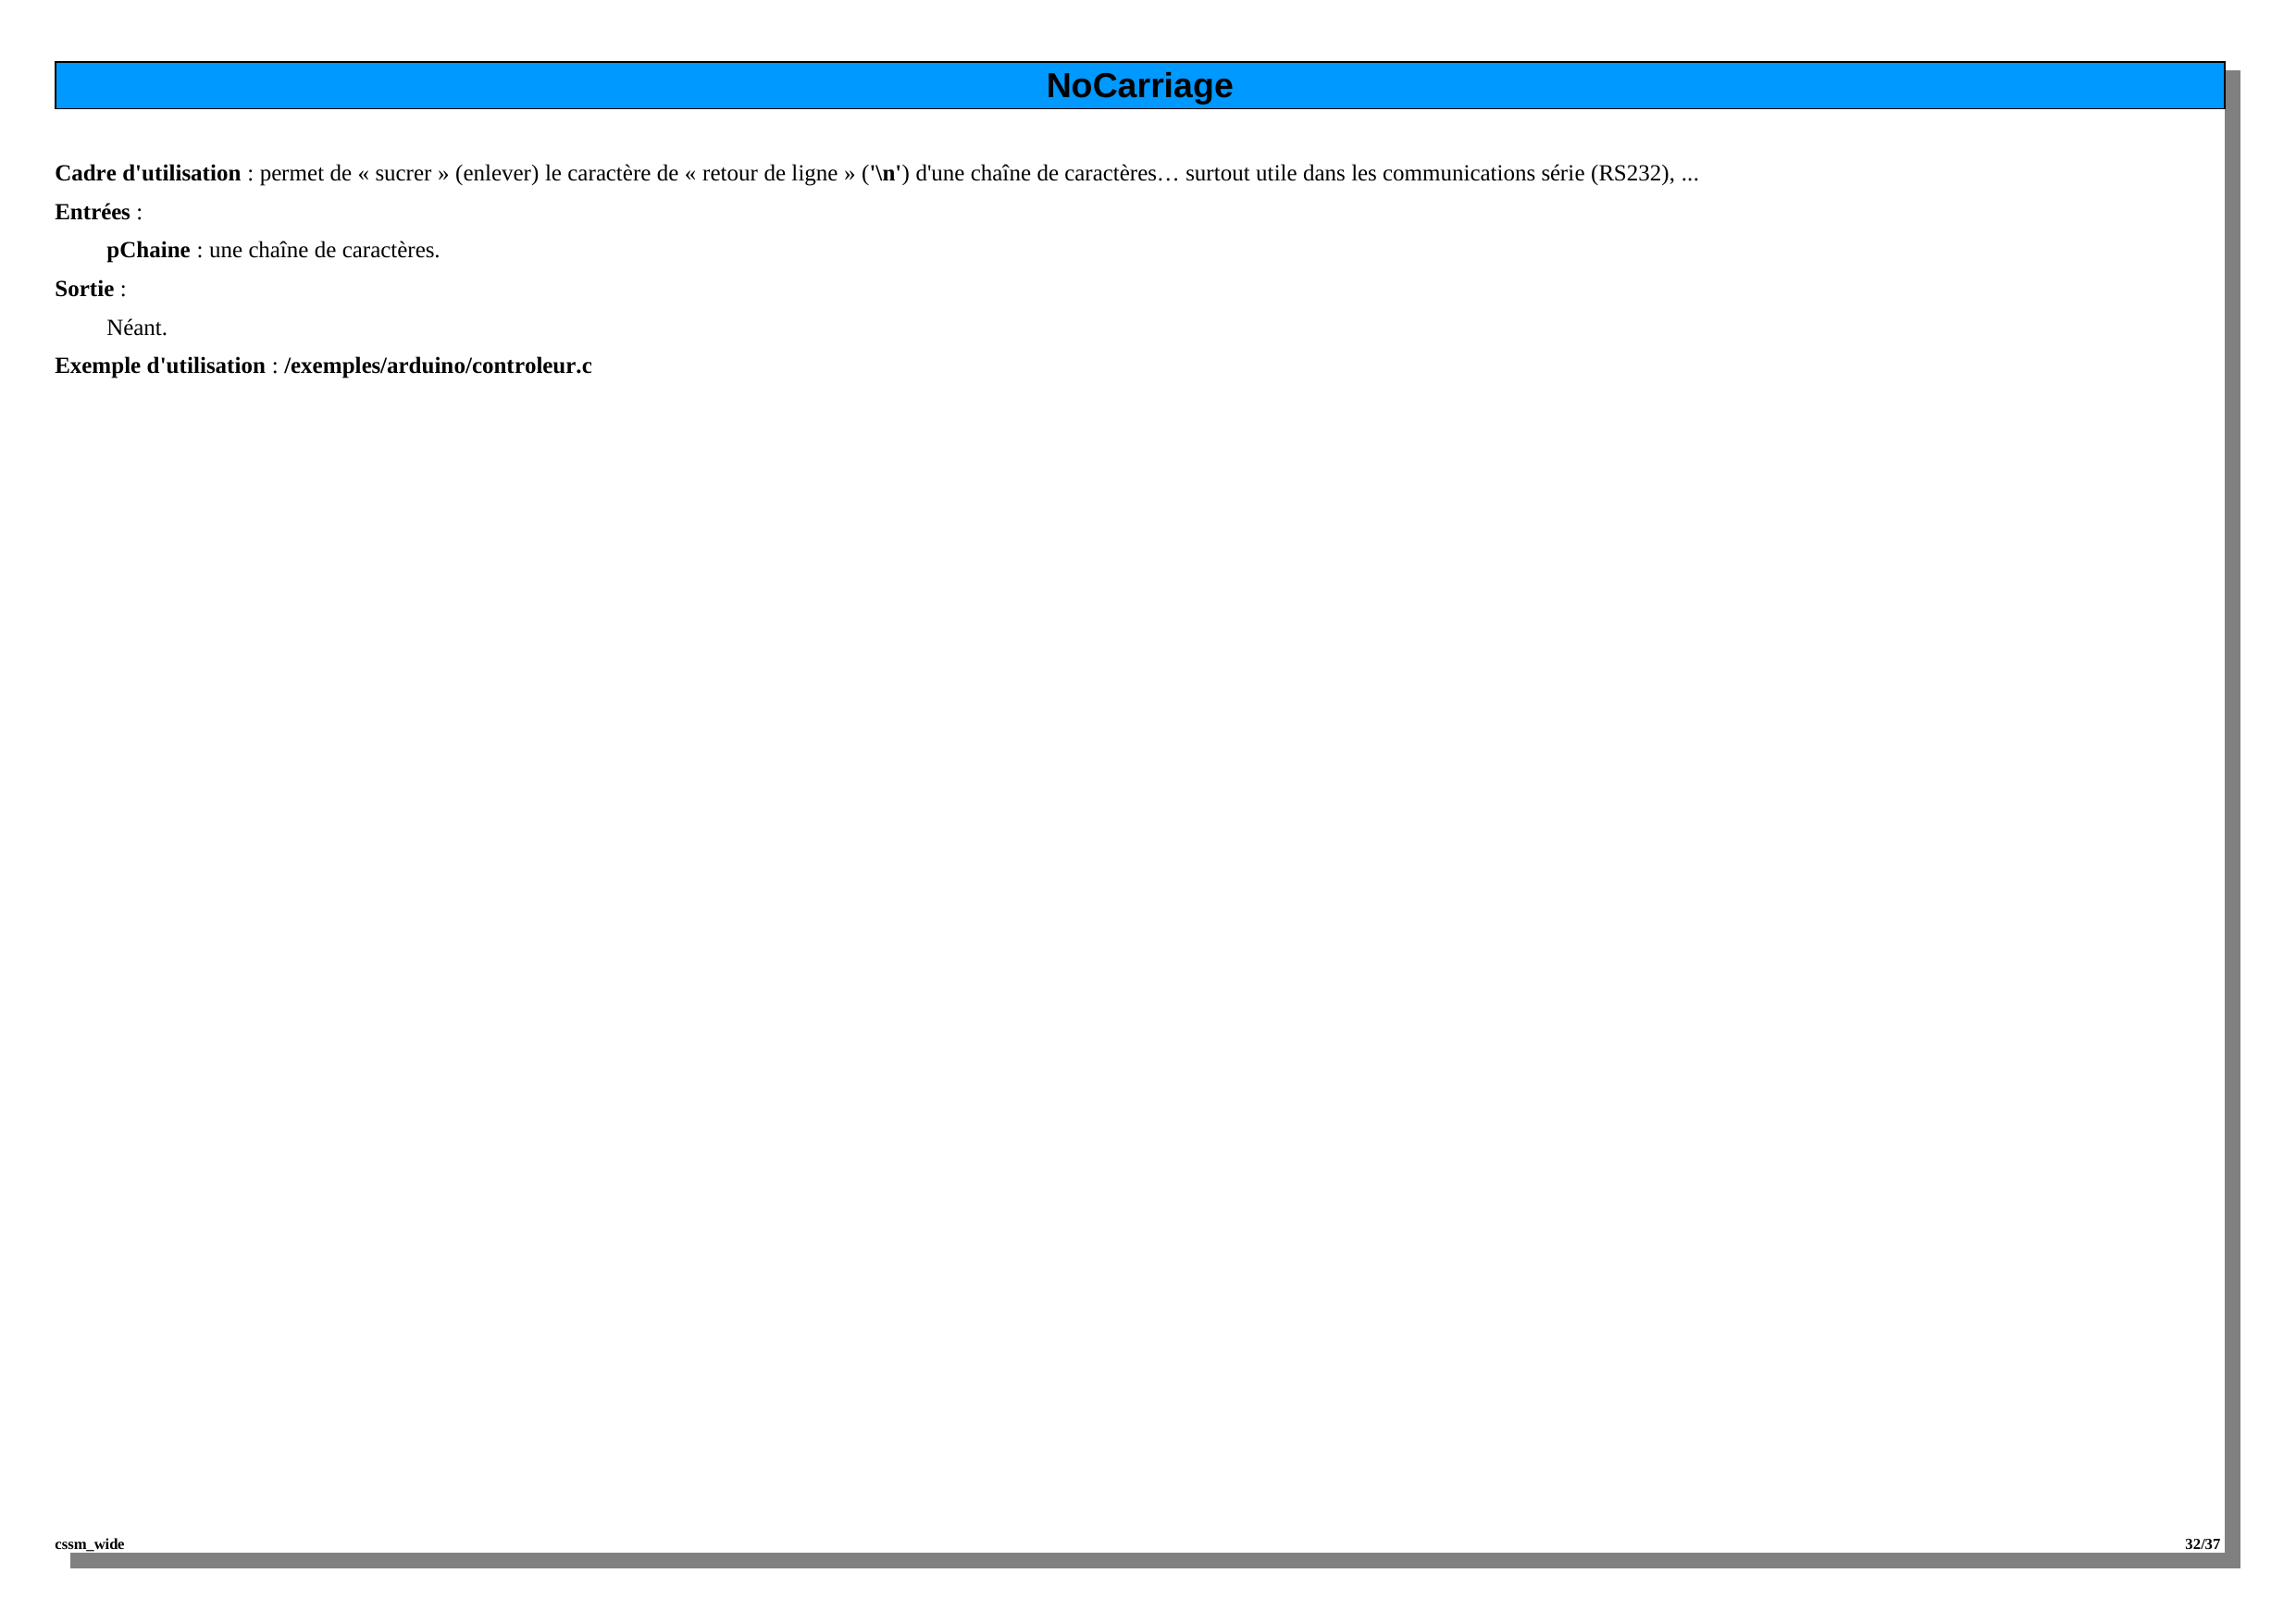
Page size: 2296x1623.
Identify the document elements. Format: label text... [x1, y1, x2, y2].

text Néant. [55, 313, 2225, 341]
text Entrées : [55, 198, 2225, 225]
text pChaine : une chaîne de caractères. [55, 236, 2225, 263]
text Cadre d'utilisation : permet de « sucrer » (enlever) le caractère de « retour de ligne » ('\n') d'une chaîne de caractères… surtout utile dans les communications série (RS232), ... [55, 159, 2225, 186]
text Sortie : [55, 275, 2225, 302]
subtitle NoCarriage [56, 63, 2224, 108]
text Exemple d'utilisation : /exemples/arduino/controleur.c [55, 352, 2225, 378]
